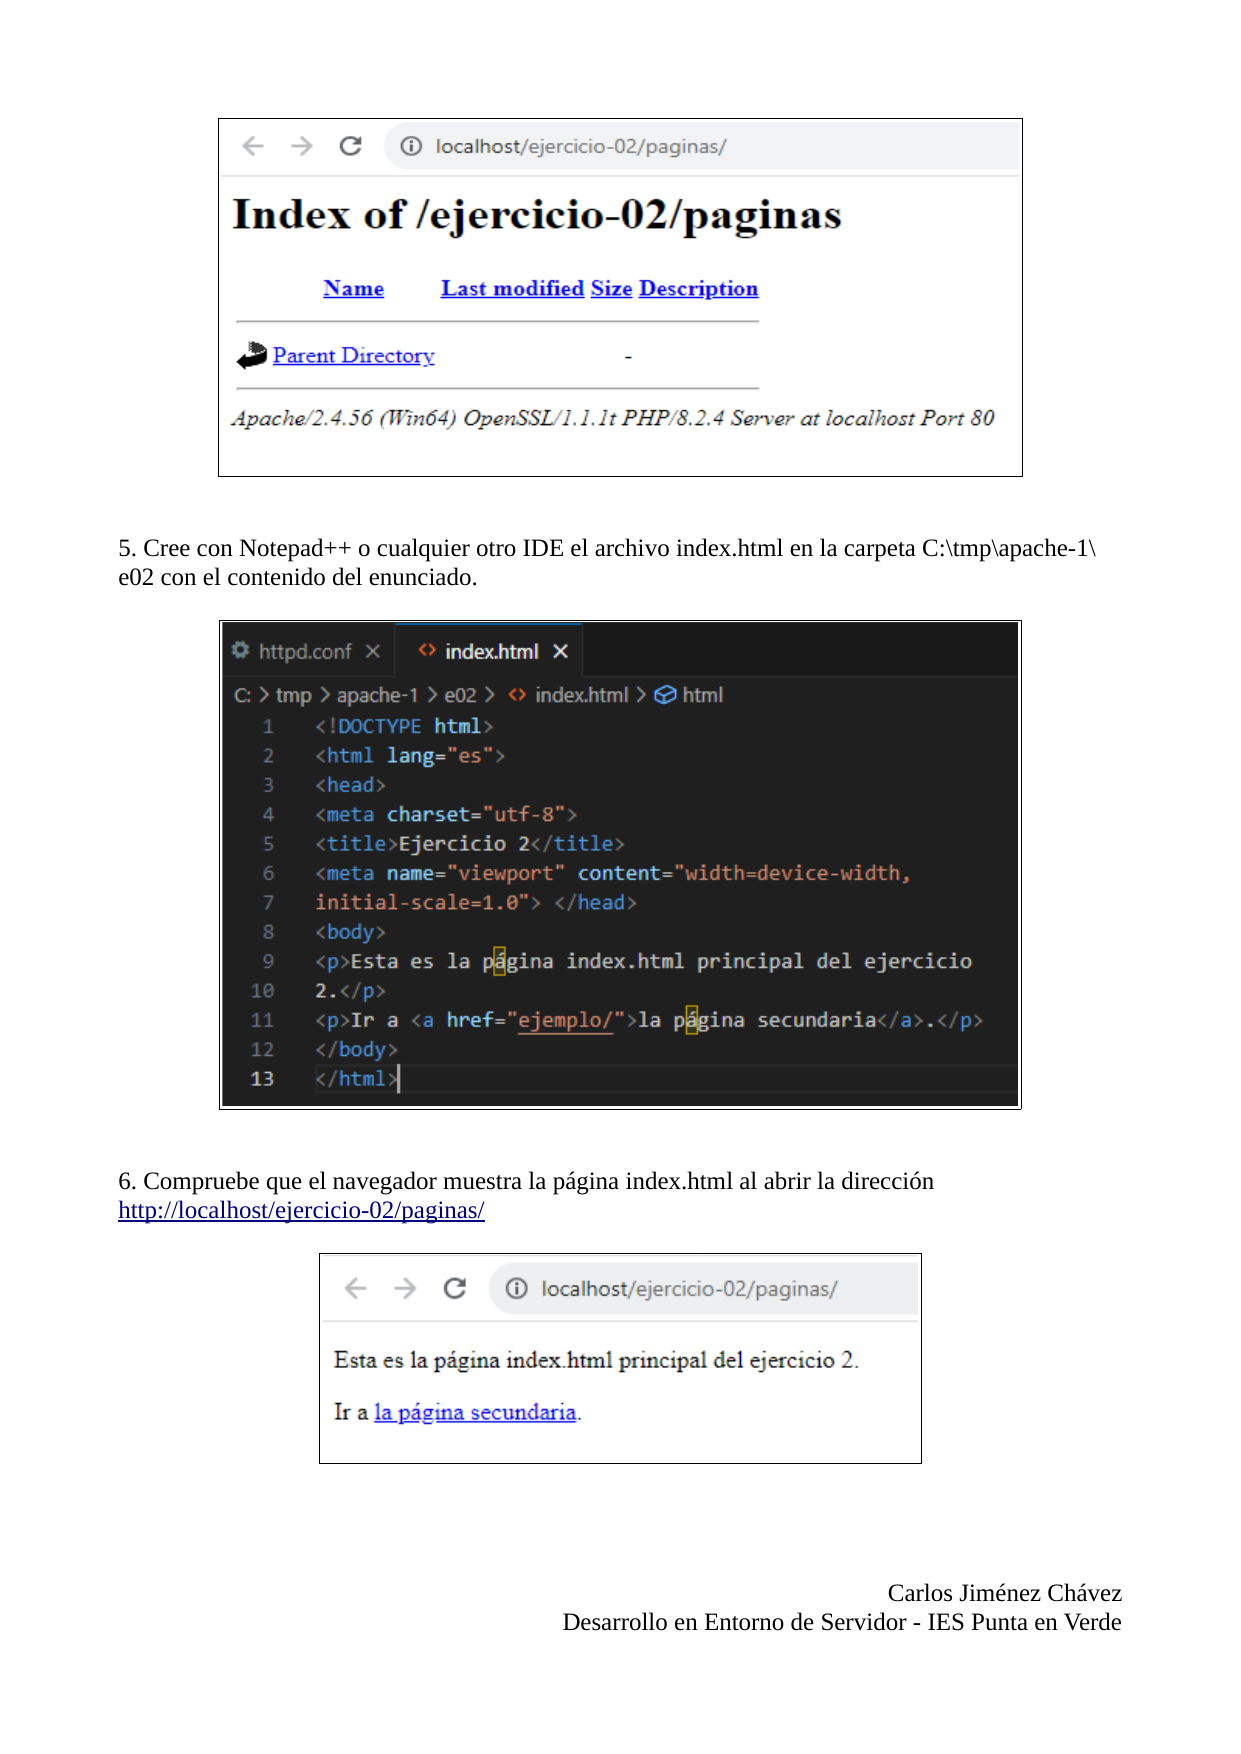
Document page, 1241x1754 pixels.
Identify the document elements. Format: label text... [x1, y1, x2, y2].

picture [222, 622, 1018, 1106]
picture [322, 1255, 918, 1461]
picture [220, 121, 1020, 473]
text 6. Compruebe que el navegador muestra la página index.html al abrir la dirección http://localhost/ejercicio-02/paginas/ [118, 1166, 1122, 1224]
text 5. Cree con Notepad++ o cualquier otro IDE el archivo index.html en la carpeta C:\tmp\apache-1\e02 con el contenido del enunciado. [118, 533, 1122, 591]
